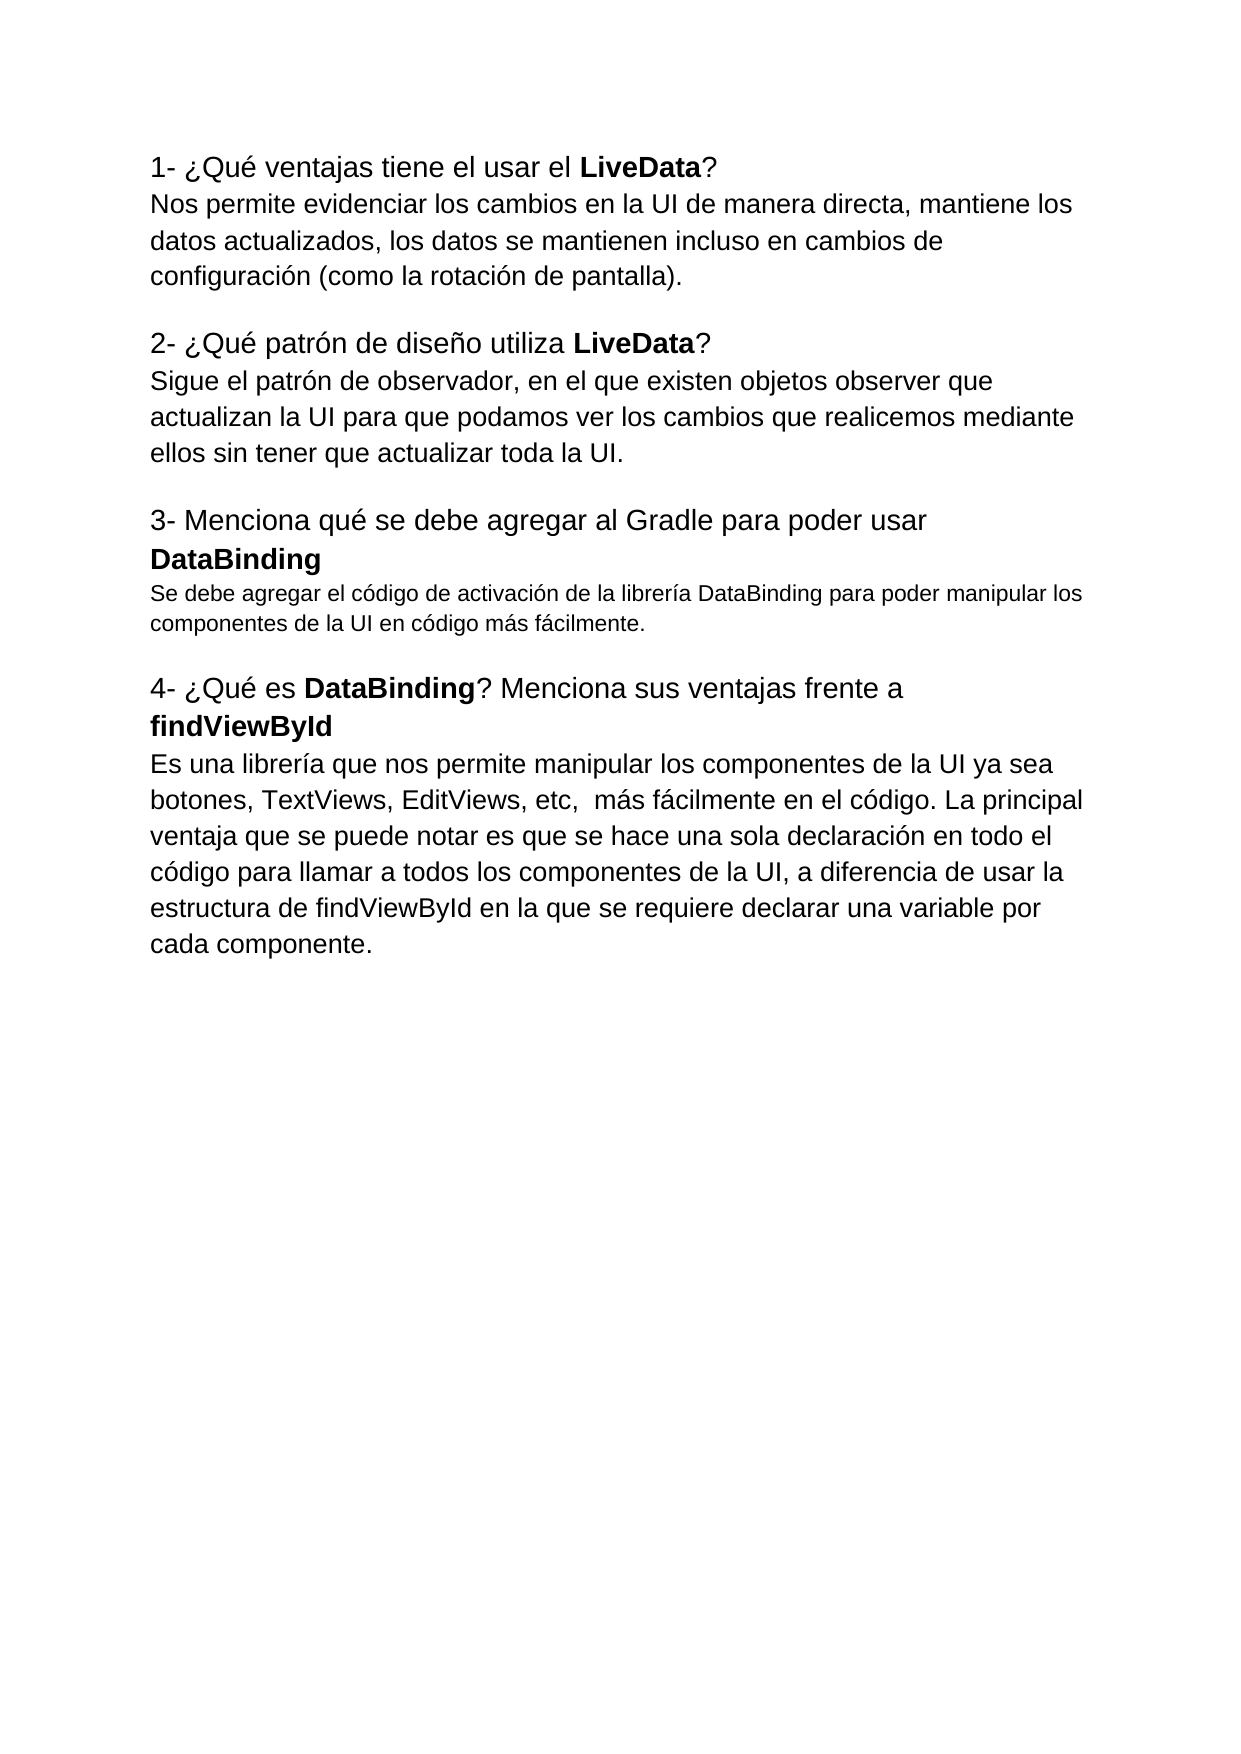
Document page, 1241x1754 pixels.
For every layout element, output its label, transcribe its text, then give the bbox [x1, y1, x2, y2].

text 1- ¿Qué ventajas tiene el usar el LiveData? [150, 150, 1090, 183]
text Es una librería que nos permite manipular los componentes de la UI ya sea botones, TextViews, EditViews, etc, más fácilmente en el código. La principal ventaja que se puede notar es que se hace una sola declaración en todo el código para llamar a todos los componentes de la UI, a diferencia de usar la estructura de findViewById en la que se requiere declarar una variable por cada componente. [150, 748, 1090, 959]
text 4- ¿Qué es DataBinding? Menciona sus ventajas frente a findViewById [150, 671, 1090, 743]
text Se debe agregar el código de activación de la librería DataBinding para poder manipular los componentes de la UI en código más fácilmente. [150, 580, 1090, 637]
text Sigue el patrón de observador, en el que existen objetos observer que actualizan la UI para que podamos ver los cambios que realicemos mediante ellos sin tener que actualizar toda la UI. [150, 365, 1090, 468]
text 3- Menciona qué se debe agregar al Gradle para poder usar DataBinding [150, 503, 1090, 575]
text Nos permite evidenciar los cambios en la UI de manera directa, mantiene los datos actualizados, los datos se mantienen incluso en cambios de configuración (como la rotación de pantalla). [150, 188, 1090, 292]
text 2- ¿Qué patrón de diseño utiliza LiveData? [150, 327, 1090, 360]
